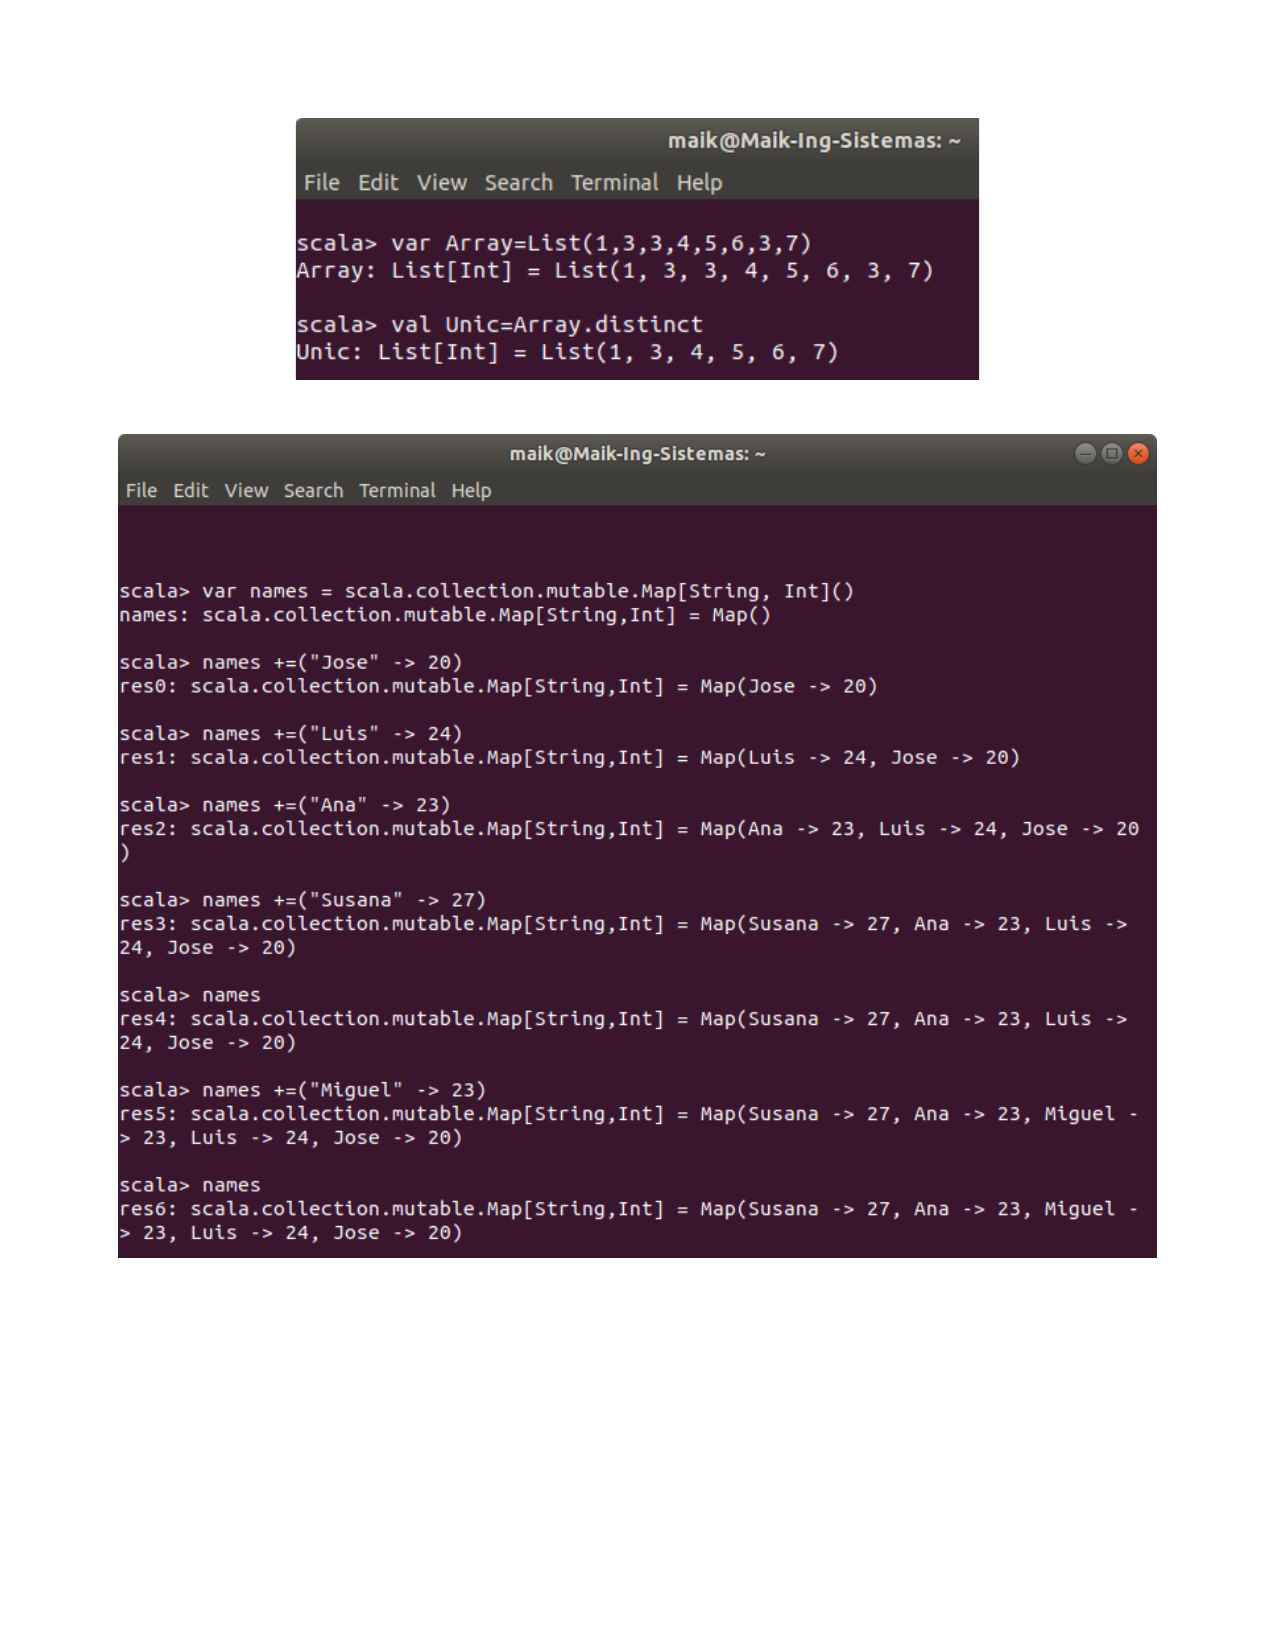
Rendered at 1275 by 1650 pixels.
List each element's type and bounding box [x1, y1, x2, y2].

picture [295, 118, 980, 380]
picture [118, 434, 1157, 1258]
